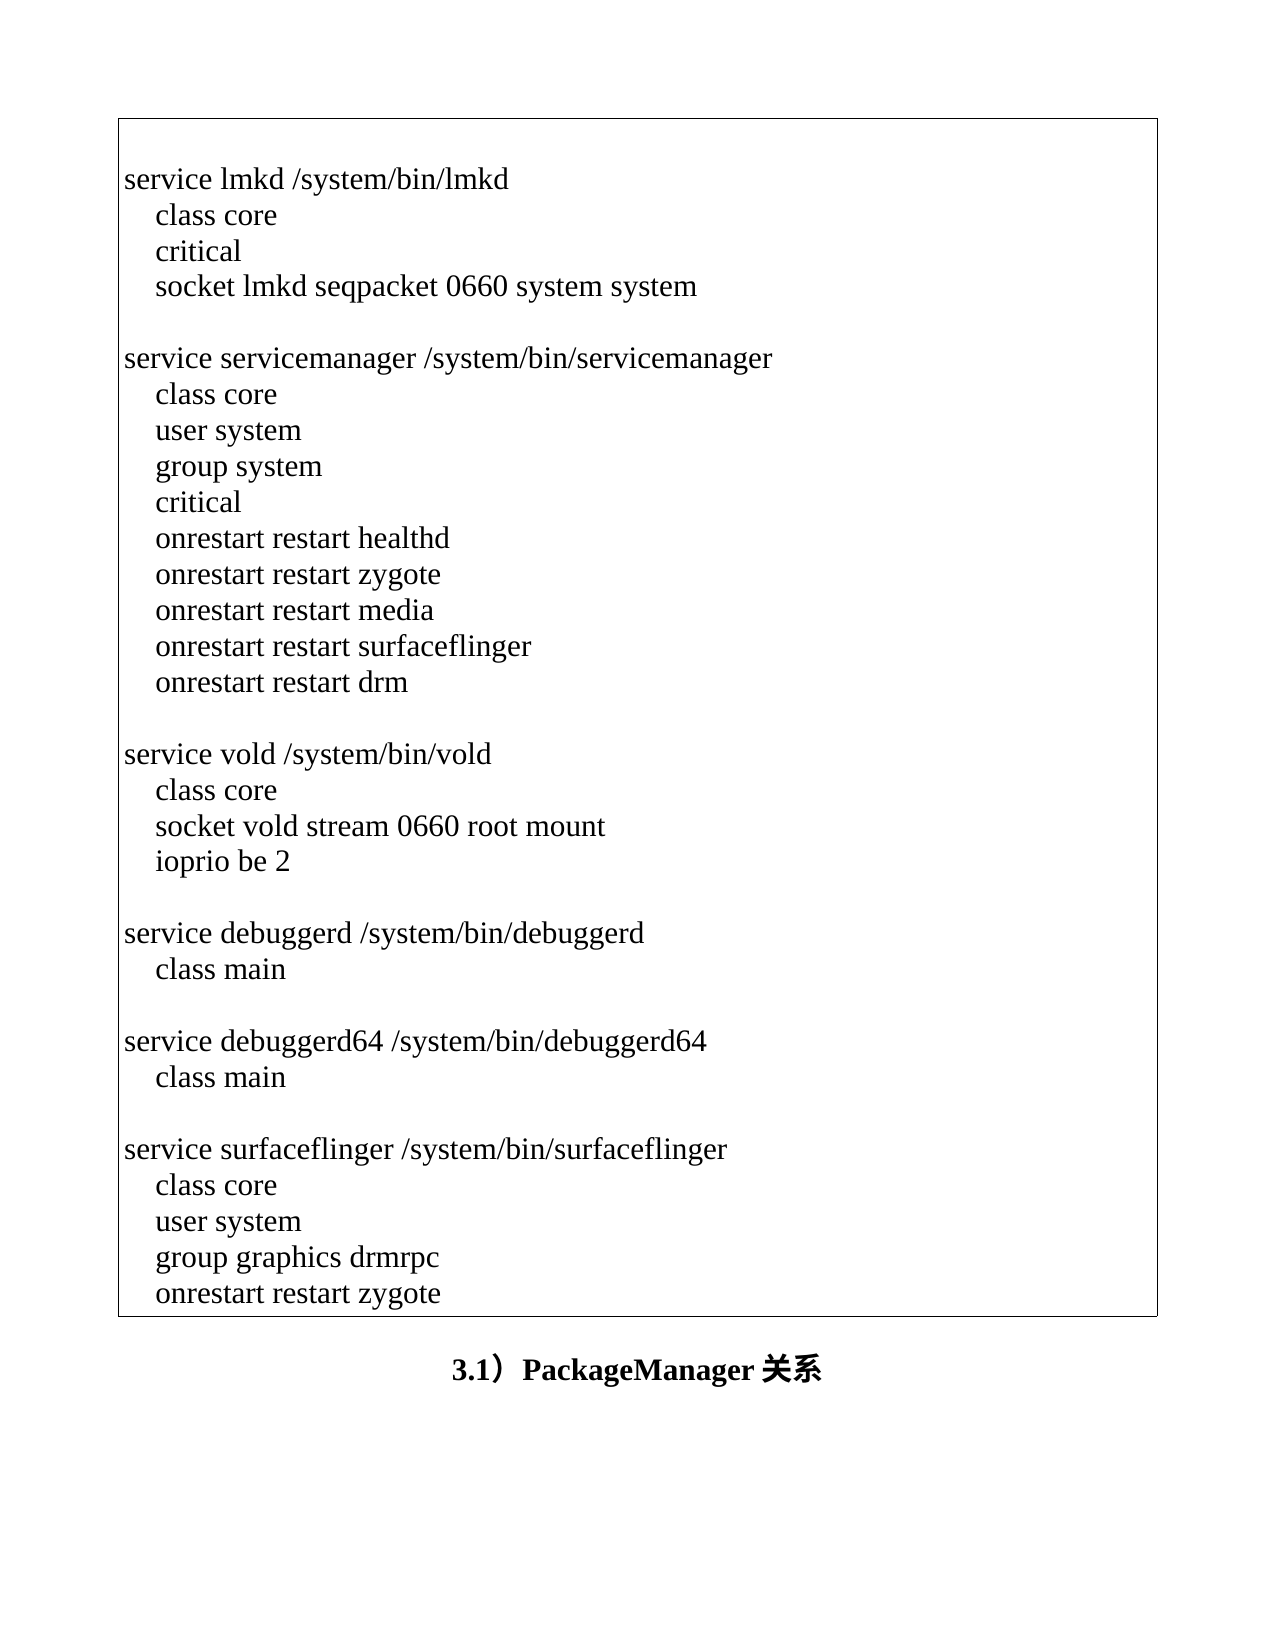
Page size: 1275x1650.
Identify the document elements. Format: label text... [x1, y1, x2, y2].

table_header service lmkd /system/bin/lmkd class core critical socket lmkd seqpacket 0660 system system service servicemanager /system/bin/servicemanager class core user system group system critical onrestart restart healthd onrestart restart zygote onrestart restart media onrestart restart surfaceflinger onrestart restart drm service vold /system/bin/vold class core socket vold stream 0660 root mount ioprio be 2 service debuggerd /system/bin/debuggerd class main service debuggerd64 /system/bin/debuggerd64 class main service surfaceflinger /system/bin/surfaceflinger class core user system group graphics drmrpc onrestart restart zygote [119, 119, 1157, 1316]
text 3.1）PackageManager关系 [118, 1344, 1157, 1390]
